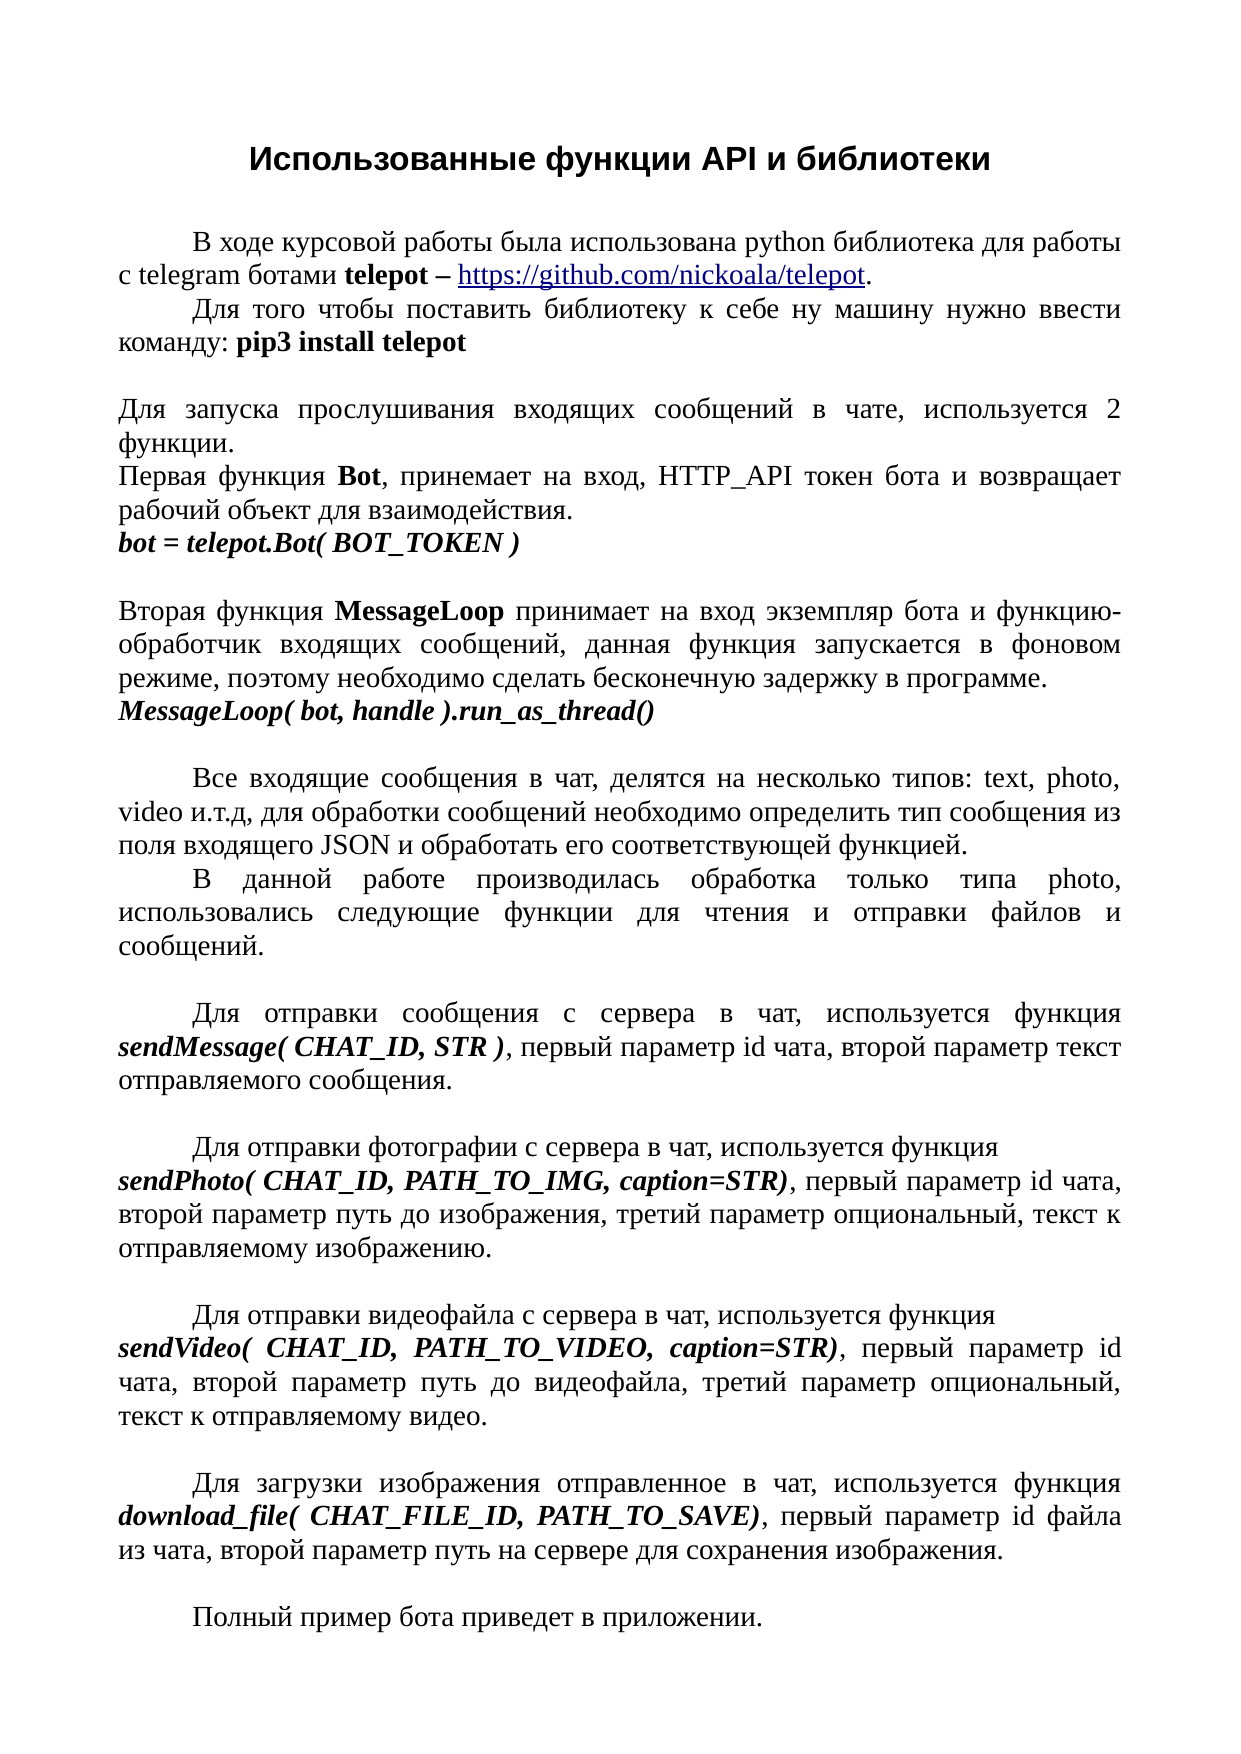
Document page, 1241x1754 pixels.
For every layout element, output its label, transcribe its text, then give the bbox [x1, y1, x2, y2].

text Для запуска прослушивания входящих сообщений в чате, используется 2 функции. [118, 391, 1122, 458]
text Для отправки видеофайла с сервера в чат, используется функция [118, 1297, 1122, 1331]
text MessageLoop( bot, handle ).run_as_thread() [118, 693, 1122, 727]
text sendVideo( CHAT_ID, PATH_TO_VIDEO, caption=STR), первый параметр id чата, второй параметр путь до видеофайла, третий параметр опциональный, текст к отправляемому видео. [118, 1331, 1122, 1431]
text Для отправки сообщения с сервера в чат, используется функция sendMessage( CHAT_ID, STR ), первый параметр id чата, второй параметр текст отправляемого сообщения. [118, 995, 1122, 1096]
text В ходе курсовой работы была использована python библиотека для работы с telegram ботами telepot – https://github.com/nickoala/telepot. [118, 224, 1122, 291]
text Для загрузки изображения отправленное в чат, используется функция download_file( CHAT_FILE_ID, PATH_TO_SAVE), первый параметр id файла из чата, второй параметр путь на сервере для сохранения изображения. [118, 1465, 1122, 1565]
text Вторая функция MessageLoop принимает на вход экземпляр бота и функцию-обработчик входящих сообщений, данная функция запускается в фоновом режиме, поэтому необходимо сделать бесконечную задержку в программе. [118, 593, 1122, 693]
text Все входящие сообщения в чат, делятся на несколько типов: text, photo, video и.т.д, для обработки сообщений необходимо определить тип сообщения из поля входящего JSON и обработать его соответствующей функцией. [118, 760, 1122, 861]
text Полный пример бота приведет в приложении. [118, 1599, 1122, 1632]
subtitle Использованные функции API и библиотеки [118, 139, 1122, 178]
text Для того чтобы поставить библиотеку к себе ну машину нужно ввести команду: pip3 install telepot [118, 291, 1122, 358]
text Для отправки фотографии с сервера в чат, используется функция [118, 1129, 1122, 1163]
text sendPhoto( CHAT_ID, PATH_TO_IMG, caption=STR), первый параметр id чата, второй параметр путь до изображения, третий параметр опциональный, текст к отправляемому изображению. [118, 1163, 1122, 1263]
text bot = telepot.Bot( BOT_TOKEN ) [118, 526, 1122, 559]
text В данной работе производилась обработка только типа photo, использовались следующие функции для чтения и отправки файлов и сообщений. [118, 861, 1122, 962]
text Первая функция Bot, принемает на вход, HTTP_API токен бота и возвращает рабочий объект для взаимодействия. [118, 458, 1122, 526]
